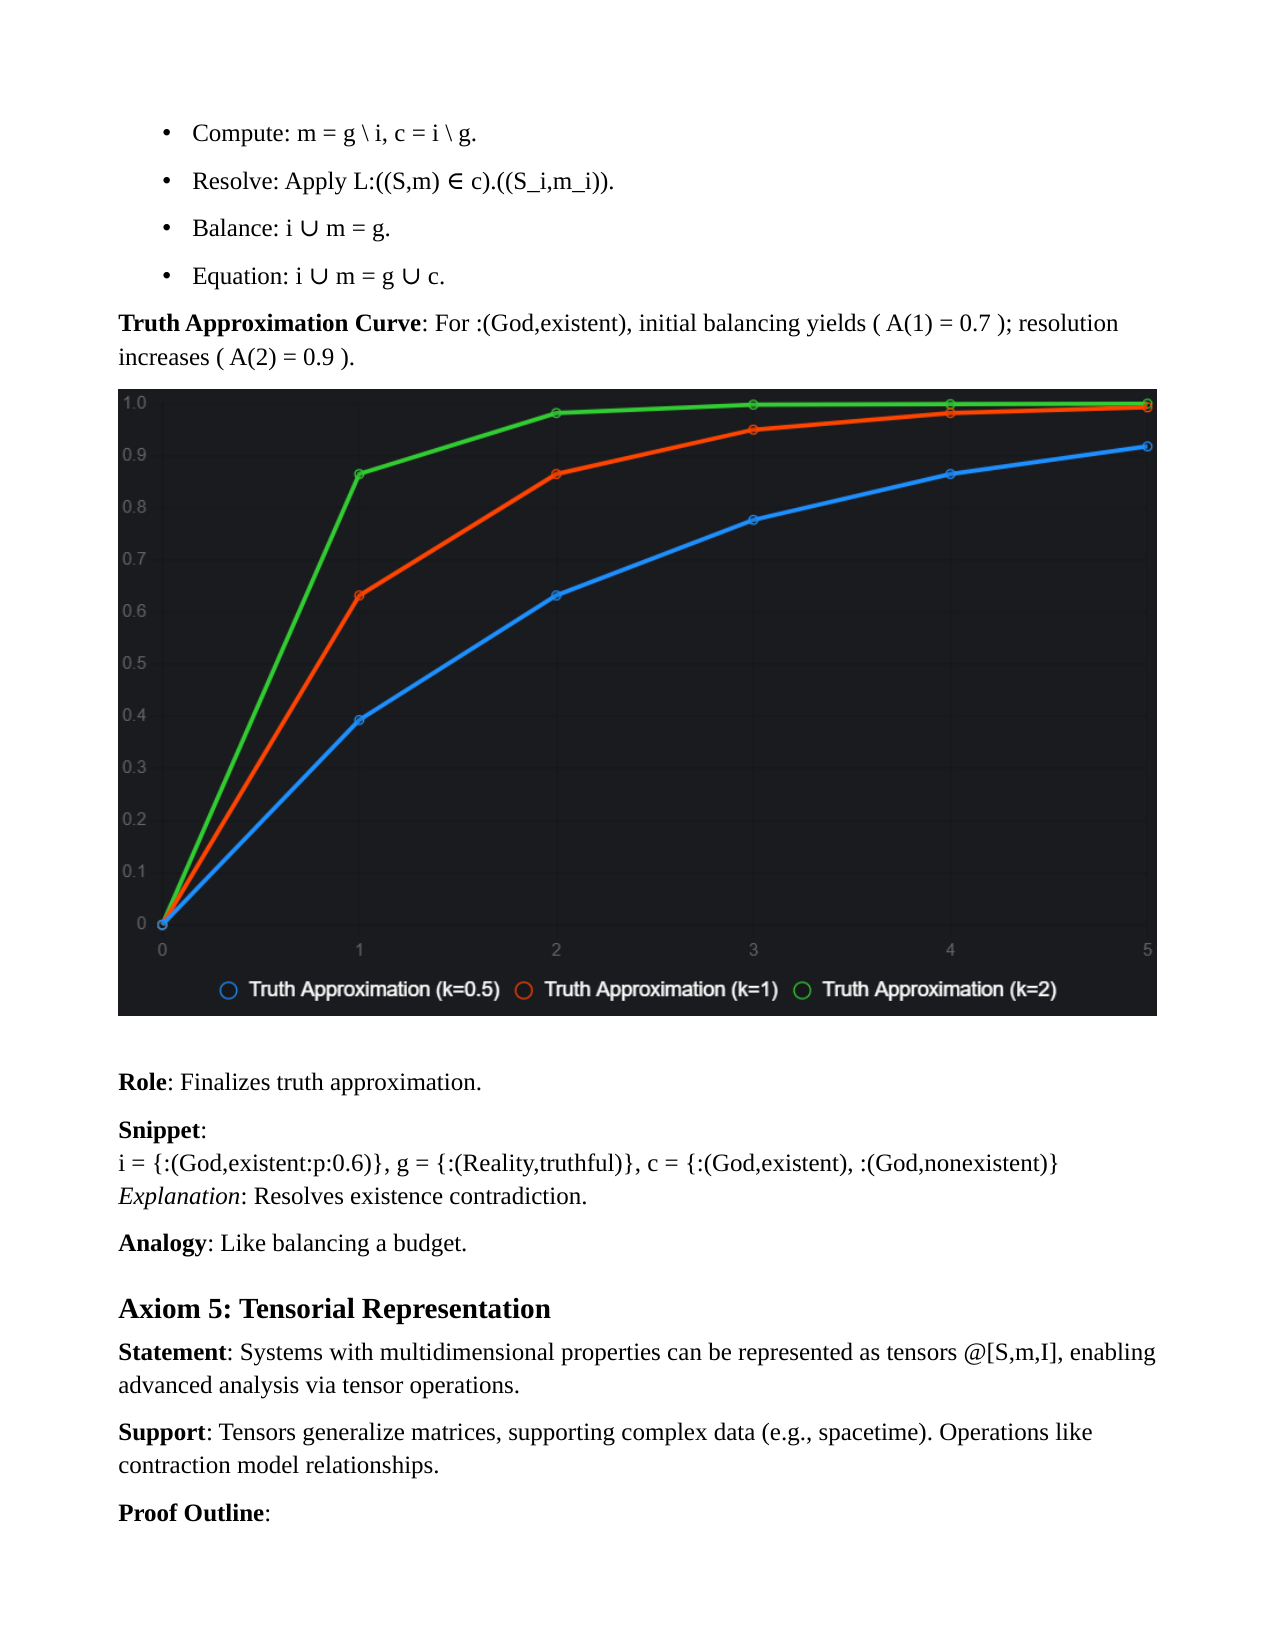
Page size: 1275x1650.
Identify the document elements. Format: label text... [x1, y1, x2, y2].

list Equation: i ∪ m = g ∪ c. [162, 261, 1157, 290]
text Analogy: Like balancing a budget. [118, 1228, 1157, 1257]
list Balance: i ∪ m = g. [162, 213, 1157, 242]
subtitle Axiom 5: Tensorial Representation [118, 1291, 1157, 1324]
text Role: Finalizes truth approximation. [118, 1067, 1157, 1096]
text Proof Outline: [118, 1498, 1157, 1527]
text Support: Tensors generalize matrices, supporting complex data (e.g., spacetime). Operations like contraction model relationships. [118, 1417, 1157, 1479]
text Snippet: i = {:(God,existent:p:0.6)}, g = {:(Reality,truthful)}, c = {:(God,existent), :(God,nonexistent)} Explanation: Resolves existence contradiction. [118, 1115, 1157, 1210]
text Truth Approximation Curve: For :(God,existent), initial balancing yields ( A(1) = 0.7 ); resolution increases ( A(2) = 0.9 ). [118, 308, 1157, 370]
list Resolve: Apply L:((S,m) ∈ c).((S_i,m_i)). [162, 166, 1157, 194]
list Compute: m = g \ i, c = i \ g. [162, 118, 1157, 147]
picture [118, 389, 1157, 1016]
text Statement: Systems with multidimensional properties can be represented as tensors @[S,m,I], enabling advanced analysis via tensor operations. [118, 1337, 1157, 1398]
